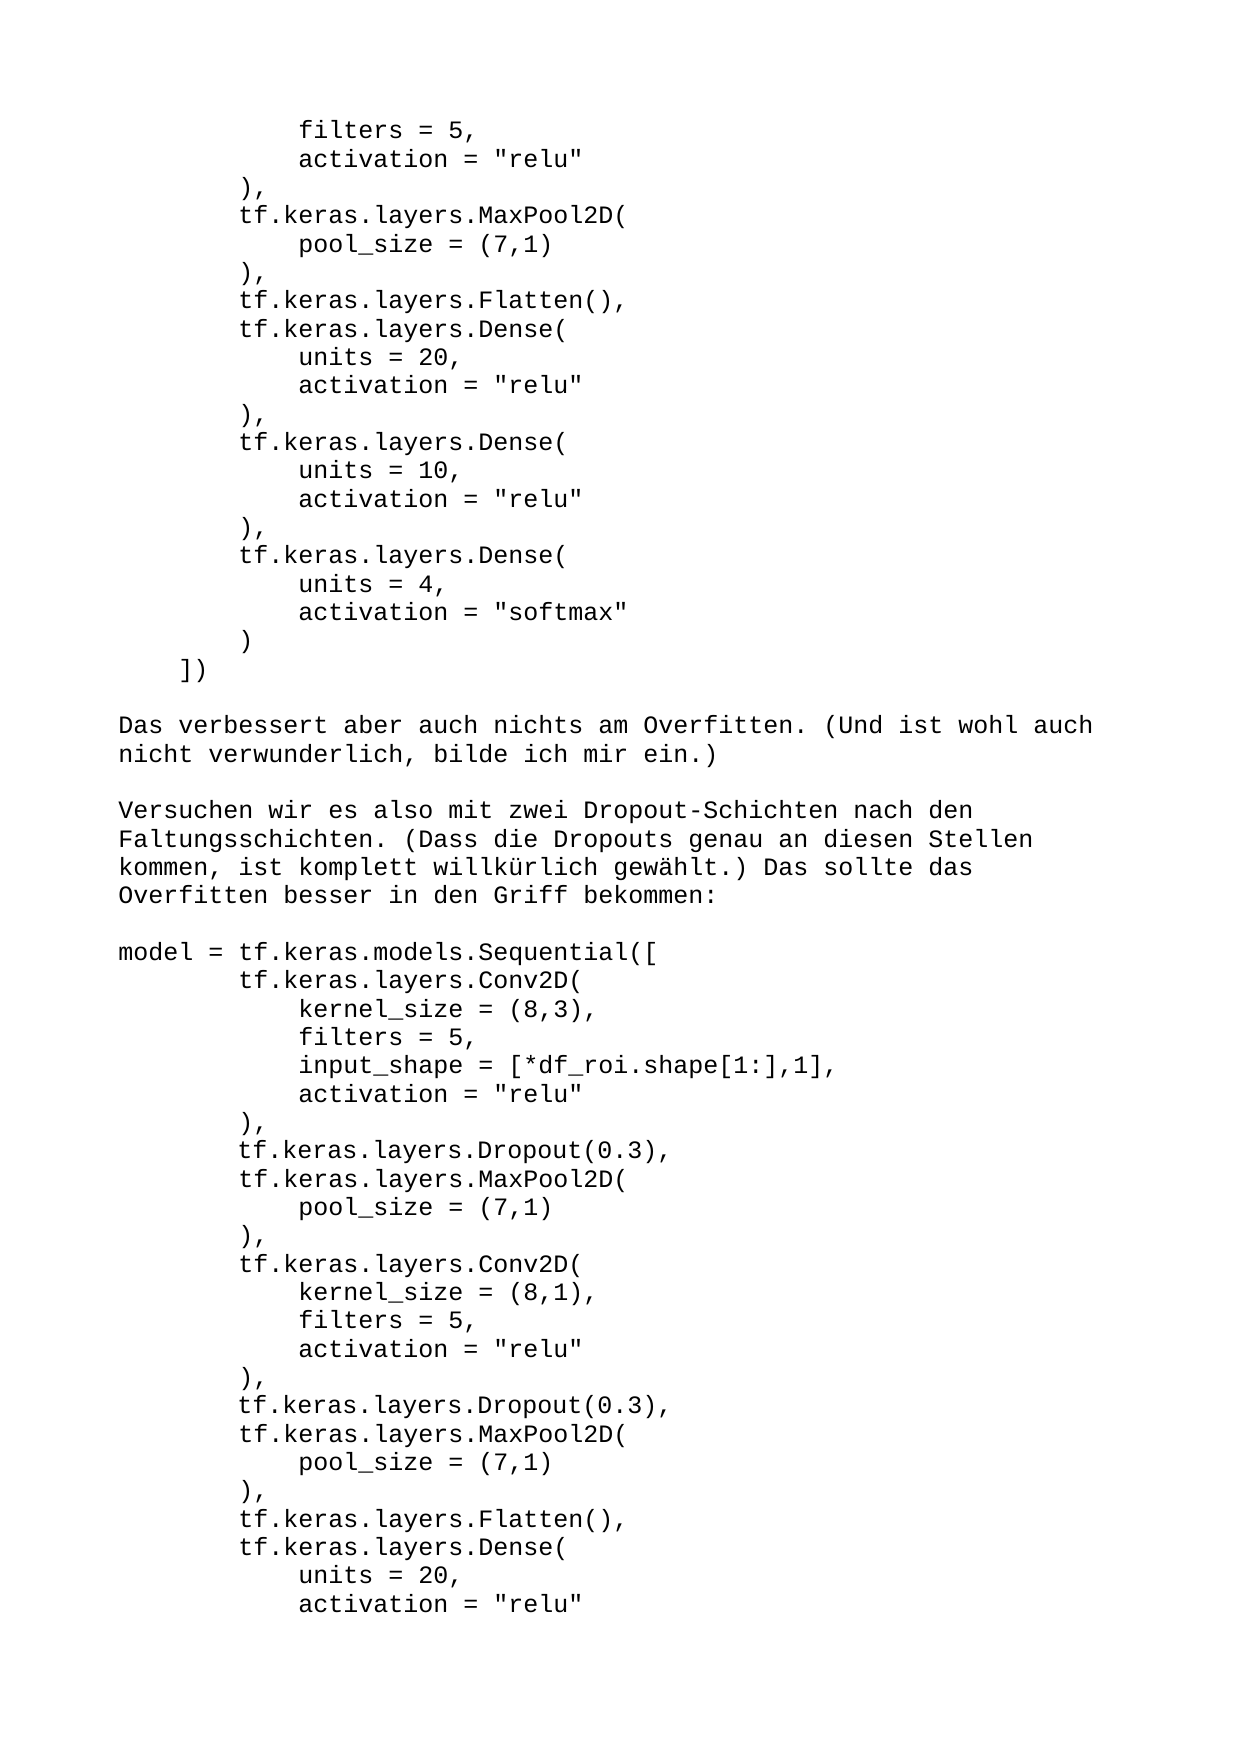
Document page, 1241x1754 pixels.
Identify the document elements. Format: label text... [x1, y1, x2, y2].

text input_shape = [*df_roi.shape[1:],1], [118, 1053, 1122, 1081]
text pool_size = (7,1) [118, 231, 1122, 260]
text tf.keras.layers.Flatten(), [118, 1506, 1122, 1535]
text ), [118, 515, 1122, 543]
text pool_size = (7,1) [118, 1450, 1122, 1478]
text tf.keras.layers.Conv2D( [118, 1251, 1122, 1280]
text units = 10, [118, 458, 1122, 486]
text kernel_size = (8,1), [118, 1280, 1122, 1308]
text pool_size = (7,1) [118, 1195, 1122, 1223]
text tf.keras.layers.Flatten(), [118, 288, 1122, 316]
text ), [118, 1223, 1122, 1251]
text tf.keras.layers.Conv2D( [118, 968, 1122, 996]
text tf.keras.layers.Dense( [118, 430, 1122, 458]
text activation = "relu" [118, 1591, 1122, 1620]
text ), [118, 1110, 1122, 1138]
text activation = "softmax" [118, 600, 1122, 628]
text ), [118, 401, 1122, 430]
text units = 20, [118, 345, 1122, 373]
text tf.keras.layers.Dense( [118, 1535, 1122, 1563]
text tf.keras.layers.MaxPool2D( [118, 1421, 1122, 1450]
text activation = "relu" [118, 486, 1122, 515]
text units = 4, [118, 571, 1122, 600]
text filters = 5, [118, 1308, 1122, 1336]
text ) [118, 628, 1122, 656]
text activation = "relu" [118, 373, 1122, 401]
text tf.keras.layers.MaxPool2D( [118, 203, 1122, 231]
text kernel_size = (8,3), [118, 996, 1122, 1025]
text tf.keras.layers.MaxPool2D( [118, 1166, 1122, 1195]
text Das verbessert aber auch nichts am Overfitten. (Und ist wohl auch nicht verwunderlich, bilde ich mir ein.) [118, 713, 1122, 770]
text tf.keras.layers.Dense( [118, 316, 1122, 345]
text filters = 5, [118, 118, 1122, 146]
text ), [118, 1478, 1122, 1506]
text activation = "relu" [118, 1081, 1122, 1110]
text ]) [118, 656, 1122, 685]
text filters = 5, [118, 1025, 1122, 1053]
text Versuchen wir es also mit zwei Dropout-Schichten nach den Faltungsschichten. (Dass die Dropouts genau an diesen Stellen kommen, ist komplett willkürlich gewählt.) Das sollte das Overfitten besser in den Griff bekommen: [118, 798, 1122, 911]
text ), [118, 1365, 1122, 1393]
text ), [118, 260, 1122, 288]
text activation = "relu" [118, 146, 1122, 175]
text tf.keras.layers.Dropout(0.3), [118, 1393, 1122, 1421]
text tf.keras.layers.Dropout(0.3), [118, 1138, 1122, 1166]
text units = 20, [118, 1563, 1122, 1591]
text activation = "relu" [118, 1336, 1122, 1365]
text ), [118, 175, 1122, 203]
text model = tf.keras.models.Sequential([ [118, 940, 1122, 968]
text tf.keras.layers.Dense( [118, 543, 1122, 571]
